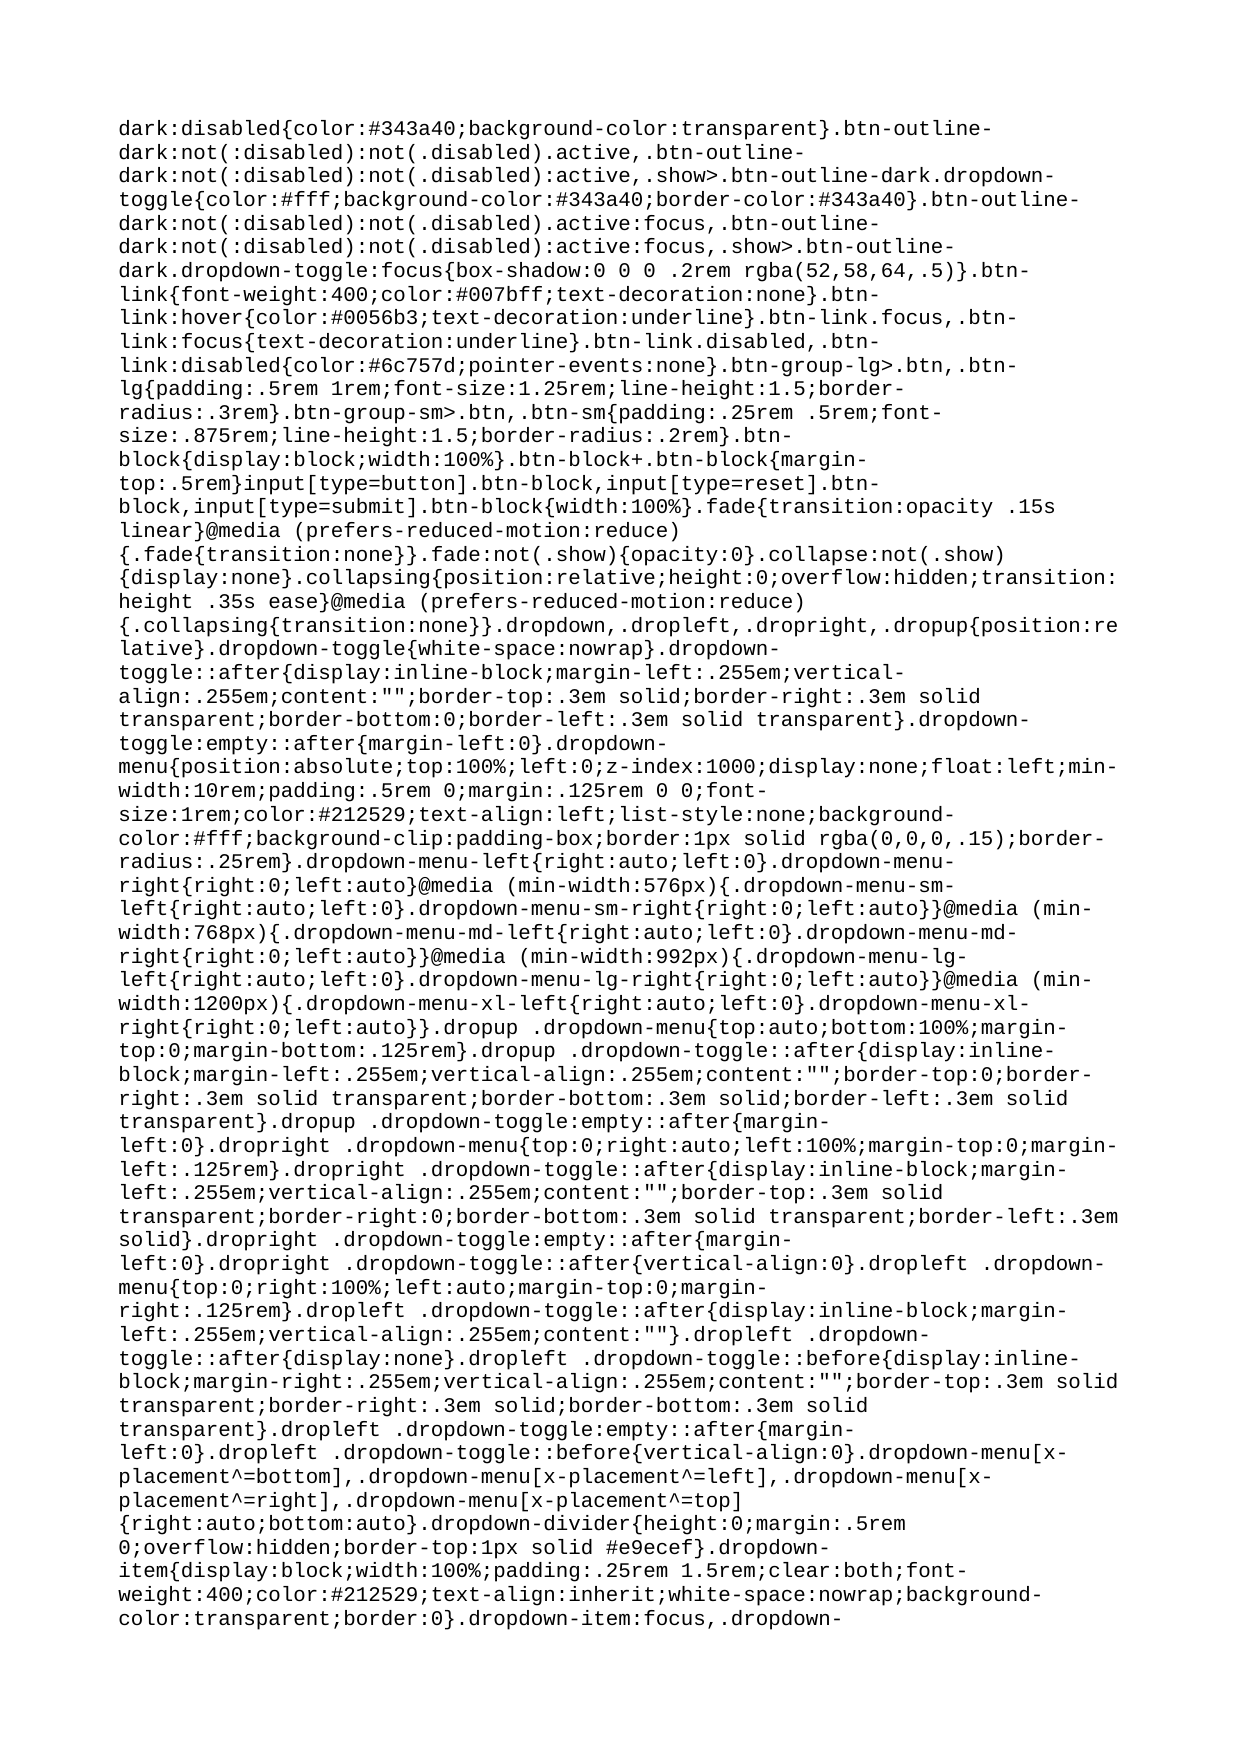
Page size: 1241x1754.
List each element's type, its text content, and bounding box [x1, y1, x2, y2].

text dark:disabled{color:#343a40;background-color:transparent}.btn-outline-dark:not(:disabled):not(.disabled).active,.btn-outline-dark:not(:disabled):not(.disabled):active,.show>.btn-outline-dark.dropdown-toggle{color:#fff;background-color:#343a40;border-color:#343a40}.btn-outline-dark:not(:disabled):not(.disabled).active:focus,.btn-outline-dark:not(:disabled):not(.disabled):active:focus,.show>.btn-outline-dark.dropdown-toggle:focus{box-shadow:0 0 0 .2rem rgba(52,58,64,.5)}.btn-link{font-weight:400;color:#007bff;text-decoration:none}.btn-link:hover{color:#0056b3;text-decoration:underline}.btn-link.focus,.btn-link:focus{text-decoration:underline}.btn-link.disabled,.btn-link:disabled{color:#6c757d;pointer-events:none}.btn-group-lg>.btn,.btn-lg{padding:.5rem 1rem;font-size:1.25rem;line-height:1.5;border-radius:.3rem}.btn-group-sm>.btn,.btn-sm{padding:.25rem .5rem;font-size:.875rem;line-height:1.5;border-radius:.2rem}.btn-block{display:block;width:100%}.btn-block+.btn-block{margin-top:.5rem}input[type=button].btn-block,input[type=reset].btn-block,input[type=submit].btn-block{width:100%}.fade{transition:opacity .15s linear}@media (prefers-reduced-motion:reduce){.fade{transition:none}}.fade:not(.show){opacity:0}.collapse:not(.show){display:none}.collapsing{position:relative;height:0;overflow:hidden;transition:height .35s ease}@media (prefers-reduced-motion:reduce){.collapsing{transition:none}}.dropdown,.dropleft,.dropright,.dropup{position:relative}.dropdown-toggle{white-space:nowrap}.dropdown-toggle::after{display:inline-block;margin-left:.255em;vertical-align:.255em;content:"";border-top:.3em solid;border-right:.3em solid transparent;border-bottom:0;border-left:.3em solid transparent}.dropdown-toggle:empty::after{margin-left:0}.dropdown-menu{position:absolute;top:100%;left:0;z-index:1000;display:none;float:left;min-width:10rem;padding:.5rem 0;margin:.125rem 0 0;font-size:1rem;color:#212529;text-align:left;list-style:none;background-color:#fff;background-clip:padding-box;border:1px solid rgba(0,0,0,.15);border-radius:.25rem}.dropdown-menu-left{right:auto;left:0}.dropdown-menu-right{right:0;left:auto}@media (min-width:576px){.dropdown-menu-sm-left{right:auto;left:0}.dropdown-menu-sm-right{right:0;left:auto}}@media (min-width:768px){.dropdown-menu-md-left{right:auto;left:0}.dropdown-menu-md-right{right:0;left:auto}}@media (min-width:992px){.dropdown-menu-lg-left{right:auto;left:0}.dropdown-menu-lg-right{right:0;left:auto}}@media (min-width:1200px){.dropdown-menu-xl-left{right:auto;left:0}.dropdown-menu-xl-right{right:0;left:auto}}.dropup .dropdown-menu{top:auto;bottom:100%;margin-top:0;margin-bottom:.125rem}.dropup .dropdown-toggle::after{display:inline-block;margin-left:.255em;vertical-align:.255em;content:"";border-top:0;border-right:.3em solid transparent;border-bottom:.3em solid;border-left:.3em solid transparent}.dropup .dropdown-toggle:empty::after{margin-left:0}.dropright .dropdown-menu{top:0;right:auto;left:100%;margin-top:0;margin-left:.125rem}.dropright .dropdown-toggle::after{display:inline-block;margin-left:.255em;vertical-align:.255em;content:"";border-top:.3em solid transparent;border-right:0;border-bottom:.3em solid transparent;border-left:.3em solid}.dropright .dropdown-toggle:empty::after{margin-left:0}.dropright .dropdown-toggle::after{vertical-align:0}.dropleft .dropdown-menu{top:0;right:100%;left:auto;margin-top:0;margin-right:.125rem}.dropleft .dropdown-toggle::after{display:inline-block;margin-left:.255em;vertical-align:.255em;content:""}.dropleft .dropdown-toggle::after{display:none}.dropleft .dropdown-toggle::before{display:inline-block;margin-right:.255em;vertical-align:.255em;content:"";border-top:.3em solid transparent;border-right:.3em solid;border-bottom:.3em solid transparent}.dropleft .dropdown-toggle:empty::after{margin-left:0}.dropleft .dropdown-toggle::before{vertical-align:0}.dropdown-menu[x-placement^=bottom],.dropdown-menu[x-placement^=left],.dropdown-menu[x-placement^=right],.dropdown-menu[x-placement^=top]{right:auto;bottom:auto}.dropdown-divider{height:0;margin:.5rem 0;overflow:hidden;border-top:1px solid #e9ecef}.dropdown-item{display:block;width:100%;padding:.25rem 1.5rem;clear:both;font-weight:400;color:#212529;text-align:inherit;white-space:nowrap;background-color:transparent;border:0}.dropdown-item:focus,.dropdown- [118, 118, 1122, 1631]
